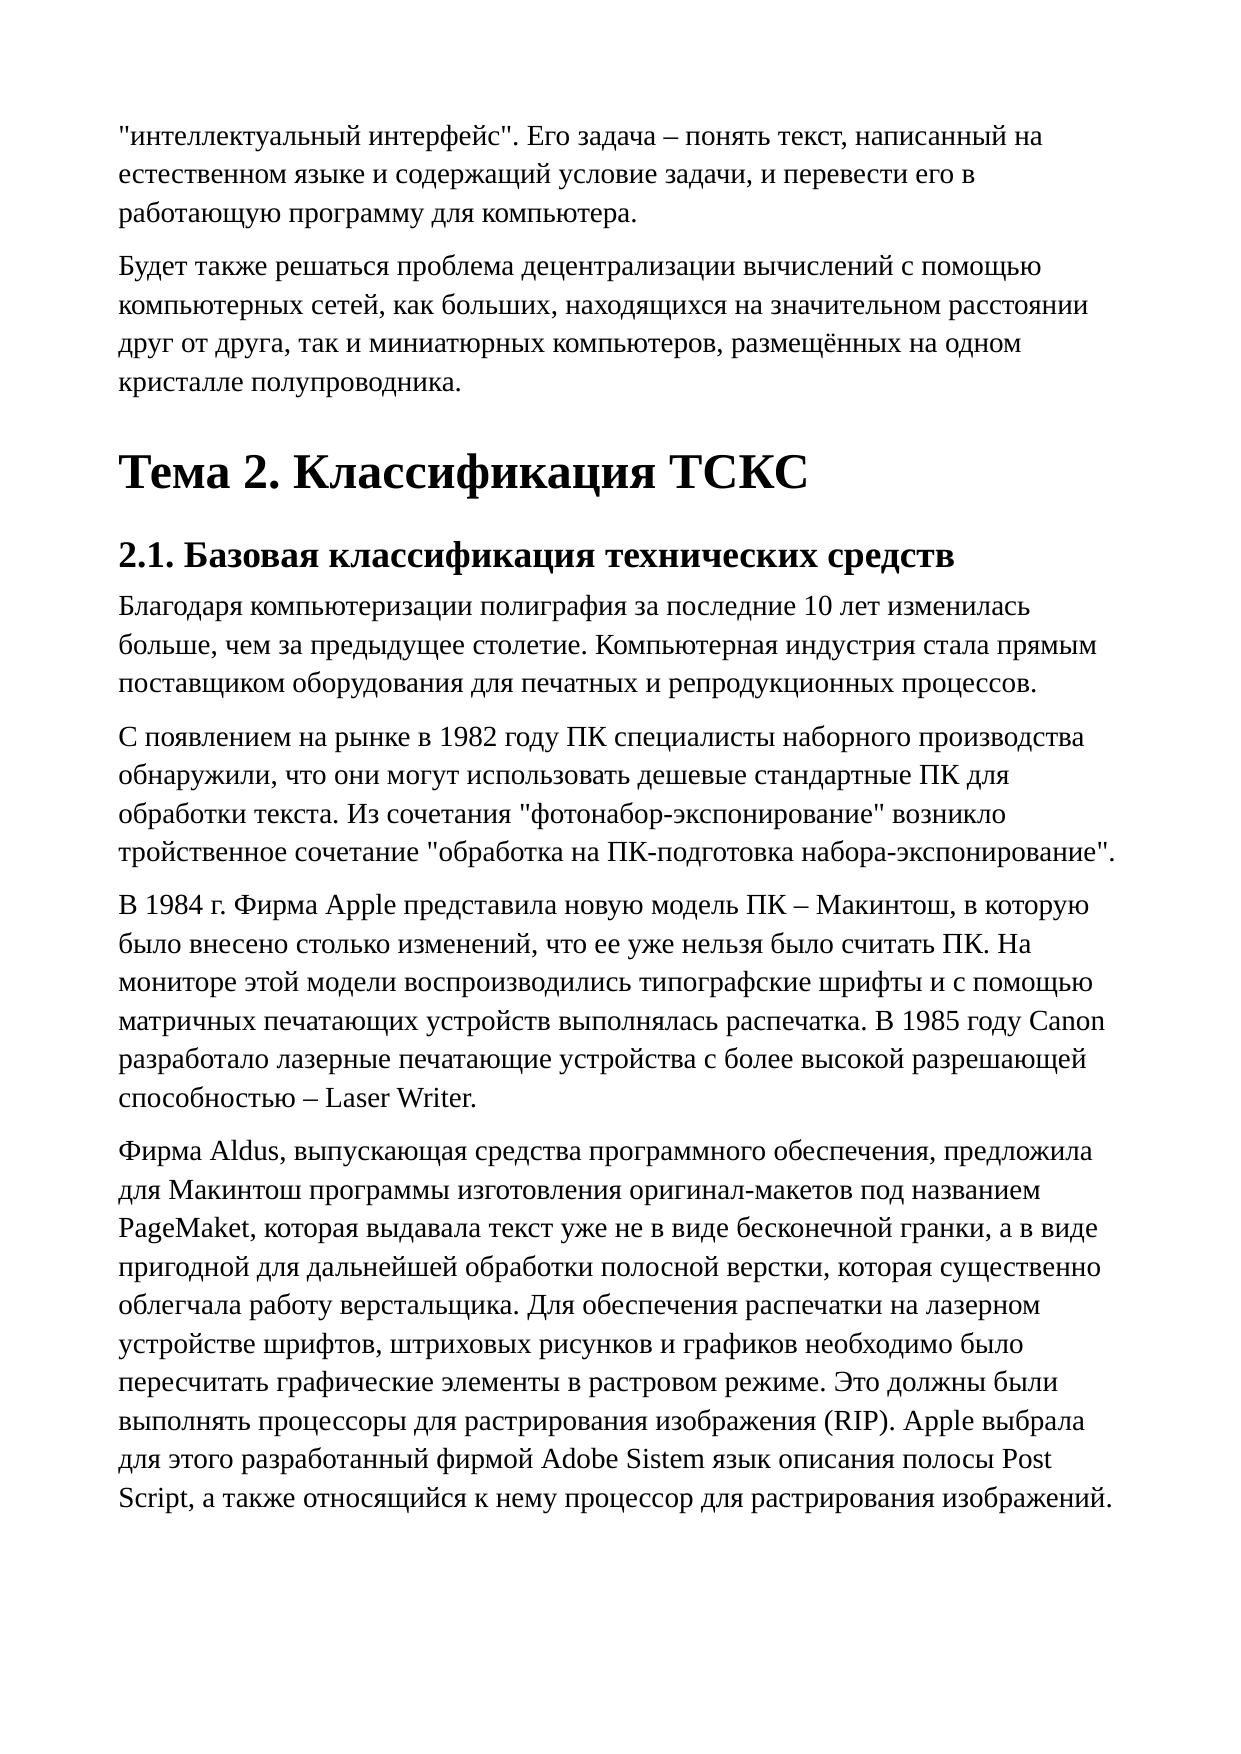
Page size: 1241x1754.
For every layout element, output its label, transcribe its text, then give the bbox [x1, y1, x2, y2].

text Фирма Aldus, выпускающая средства программного обеспечения, предложила для Макинтош программы изготовления оригинал-макетов под названием PageMaket, которая выдавала текст уже не в виде бесконечной гранки, а в виде пригодной для дальнейшей обработки полосной верстки, которая существенно облегчала работу верстальщика. Для обеспечения распечатки на лазерном устройстве шрифтов, штриховых рисунков и графиков необходимо было пересчитать графические элементы в растровом режиме. Это должны были выполнять процессоры для растрирования изображения (RIP). Apple выбрала для этого разработанный фирмой Adobe Sistem язык описания полосы Post Script, а также относящийся к нему процессор для растрирования изображений. [118, 1133, 1122, 1514]
text С появлением на рынке в 1982 году ПК специалисты наборного производства обнаружили, что они могут использовать дешевые стандартные ПК для обработки текста. Из сочетания "фотонабор-экспонирование" возникло тройственное сочетание "обработка на ПК-подготовка набора-экспонирование". [118, 719, 1122, 868]
text Благодаря компьютеризации полиграфия за последние 10 лет изменилась больше, чем за предыдущее столетие. Компьютерная индустрия стала прямым поставщиком оборудования для печатных и репродукционных процессов. [118, 588, 1122, 699]
text "интеллектуальный интерфейс". Его задача – понять текст, написанный на естественном языке и содержащий условие задачи, и перевести его в работающую программу для компьютера. [118, 118, 1122, 229]
text В 1984 г. Фирма Apple представила новую модель ПК – Макинтош, в которую было внесено столько изменений, что ее уже нельзя было считать ПК. На мониторе этой модели воспроизводились типографские шрифты и с помощью матричных печатающих устройств выполнялась распечатка. В 1985 году Canon разработало лазерные печатающие устройства с более высокой разрешающей способностью – Laser Writer. [118, 887, 1122, 1114]
subtitle Тема 2. Классификация ТСКС [118, 442, 1122, 499]
subtitle 2.1. Базовая классификация технических средств [118, 533, 1122, 576]
text Будет также решаться проблема децентрализации вычислений с помощью компьютерных сетей, как больших, находящихся на значительном расстоянии друг от друга, так и миниатюрных компьютеров, размещённых на одном кристалле полупроводника. [118, 248, 1122, 397]
